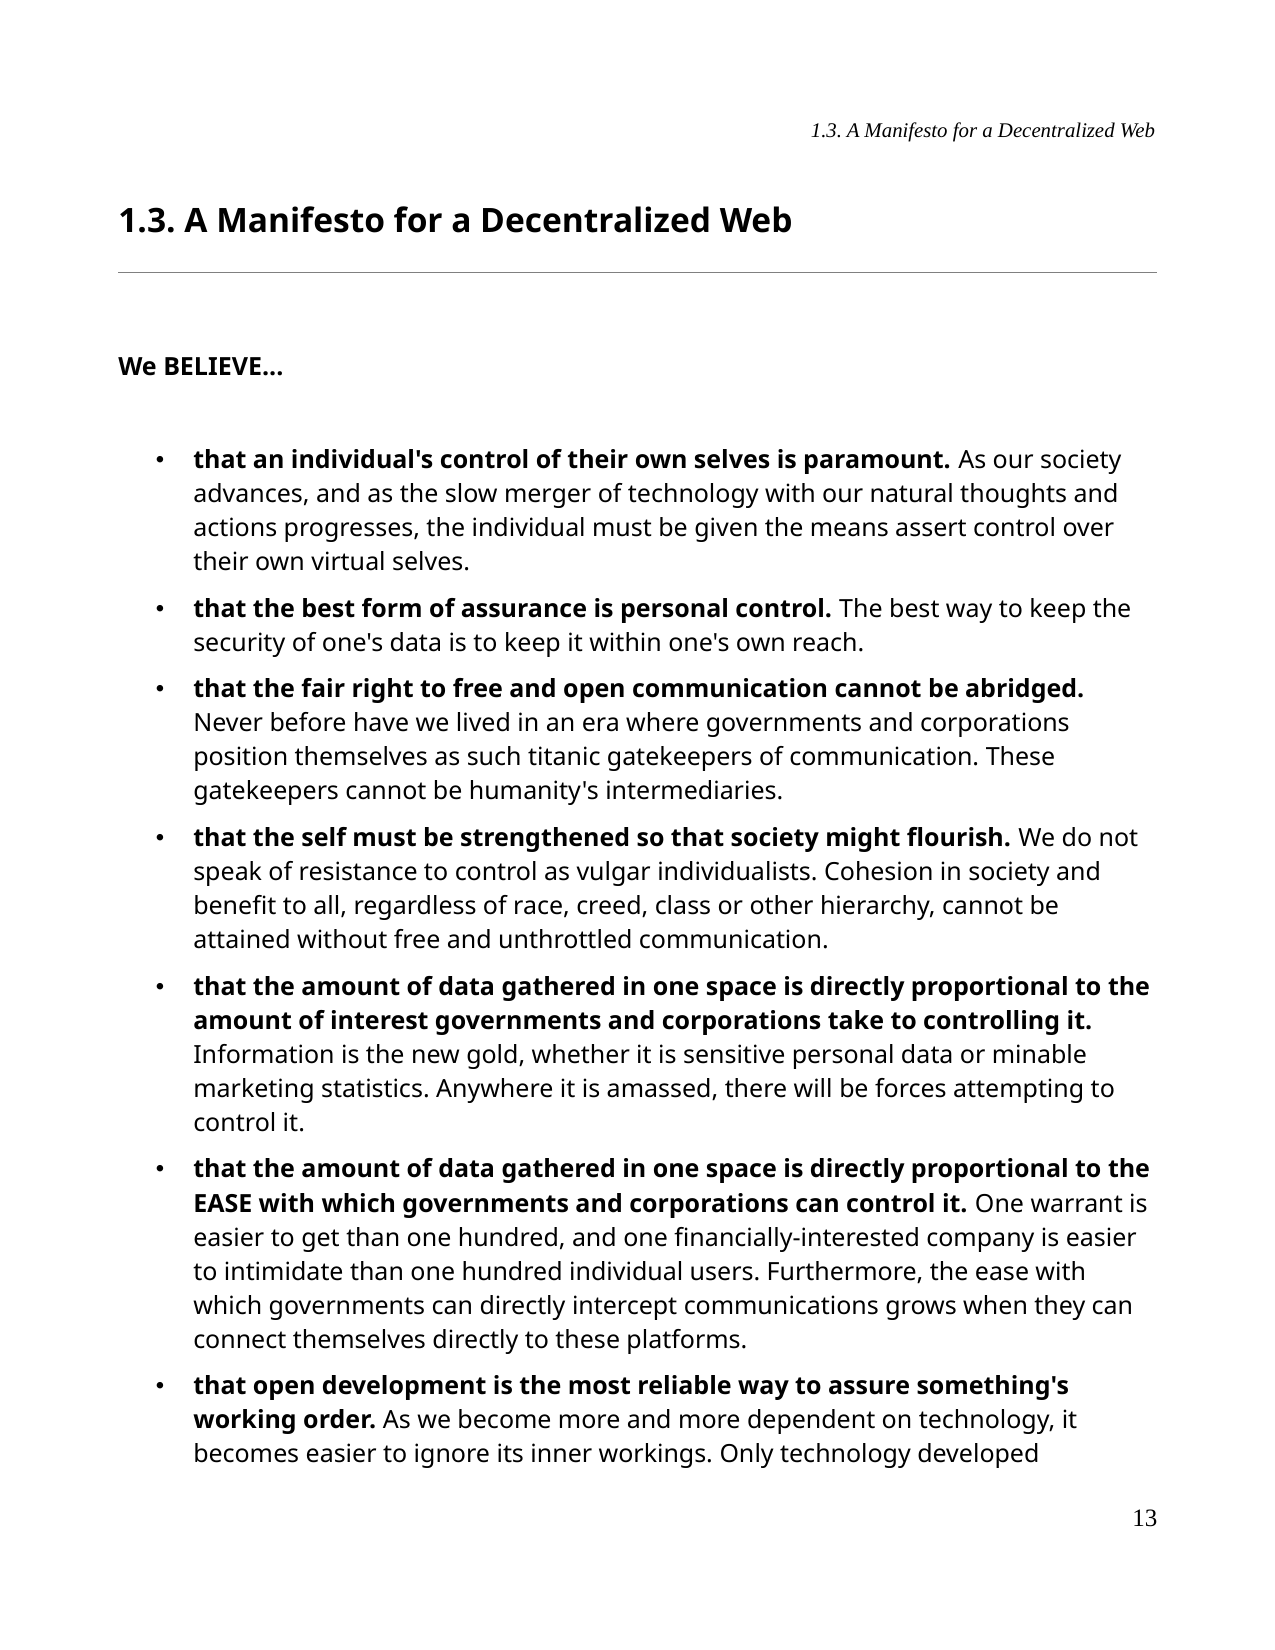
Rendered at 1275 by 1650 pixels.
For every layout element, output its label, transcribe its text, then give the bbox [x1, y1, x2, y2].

list that an individual's control of their own selves is paramount. As our society advances, and as the slow merger of technology with our natural thoughts and actions progresses, the individual must be given the means assert control over their own virtual selves. [156, 441, 1157, 578]
list that the fair right to free and open communication cannot be abridged. Never before have we lived in an era where governments and corporations position themselves as such titanic gatekeepers of communication. These gatekeepers cannot be humanity's intermediaries. [156, 671, 1157, 807]
list that the self must be strengthened so that society might flourish. We do not speak of resistance to control as vulgar individualists. Cohesion in society and benefit to all, regardless of race, creed, class or other hierarchy, cannot be attained without free and unthrottled communication. [156, 819, 1157, 956]
list that the best form of assurance is personal control. The best way to keep the security of one's data is to keep it within one's own reach. [156, 590, 1157, 658]
subtitle 1.3. A Manifesto for a Decentralized Web [118, 197, 1157, 242]
list that open development is the most reliable way to assure something's working order. As we become more and more dependent on technology, it becomes easier to ignore its inner workings. Only technology developed [156, 1368, 1157, 1470]
text We BELIEVE... [118, 348, 1157, 382]
list that the amount of data gathered in one space is directly proportional to the amount of interest governments and corporations take to controlling it. Information is the new gold, whether it is sensitive personal data or minable marketing statistics. Anywhere it is amassed, there will be forces attempting to control it. [156, 968, 1157, 1139]
list that the amount of data gathered in one space is directly proportional to the EASE with which governments and corporations can control it. One warrant is easier to get than one hundred, and one financially-interested company is easier to intimidate than one hundred individual users. Furthermore, the ease with which governments can directly intercept communications grows when they can connect themselves directly to these platforms. [156, 1151, 1157, 1356]
